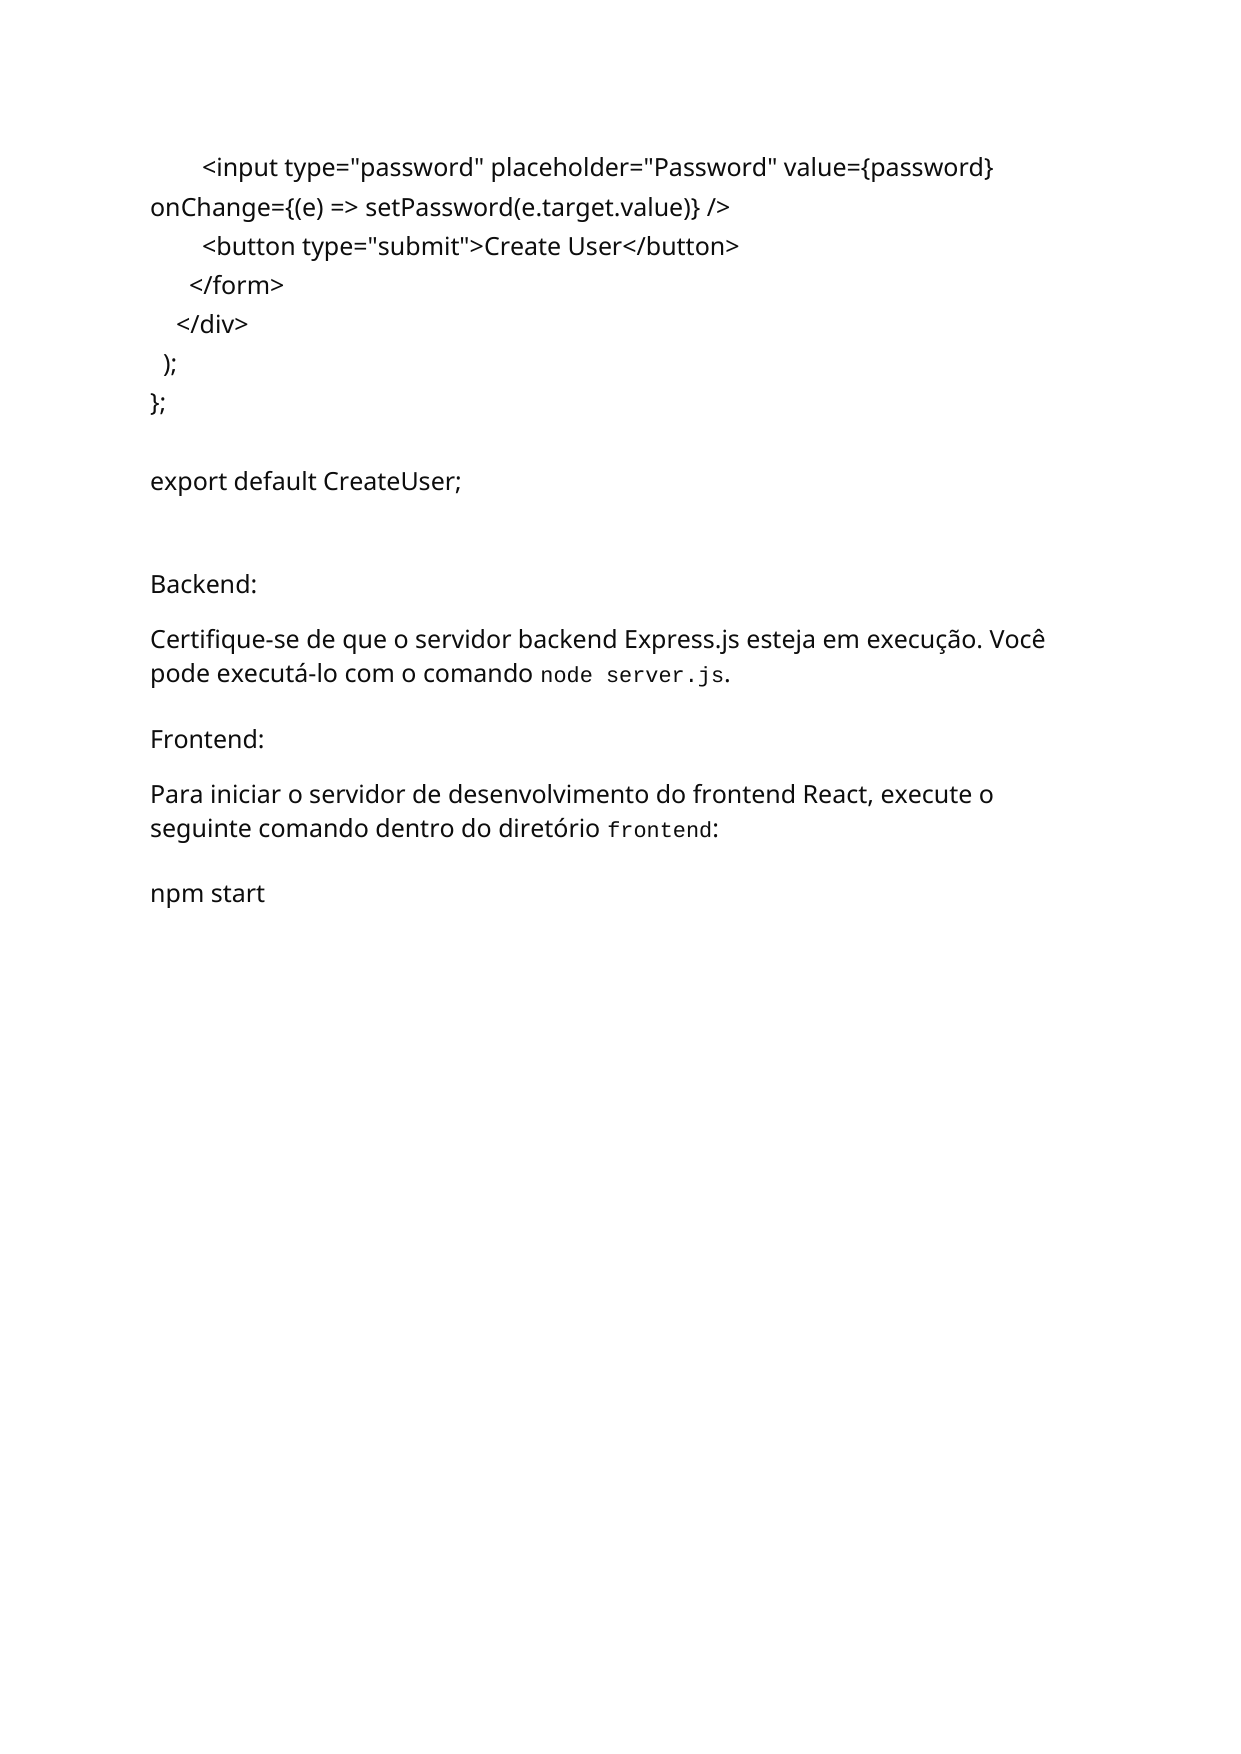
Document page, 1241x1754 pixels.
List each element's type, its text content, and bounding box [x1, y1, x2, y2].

text <button type="submit">Create User</button> [150, 228, 1090, 262]
text </form> [150, 267, 1090, 302]
text npm start [150, 876, 1090, 910]
subtitle Frontend: [150, 721, 1090, 755]
text export default CreateUser; [150, 463, 1090, 497]
text Certifique-se de que o servidor backend Express.js esteja em execução. Você pode executá-lo com o comando node server.js. [150, 622, 1090, 690]
text </div> [150, 307, 1090, 341]
text ); [150, 346, 1090, 380]
text }; [150, 385, 1090, 419]
text <input type="password" placeholder="Password" value={password} onChange={(e) => setPassword(e.target.value)} /> [150, 150, 1090, 223]
subtitle Backend: [150, 567, 1090, 601]
text Para iniciar o servidor de desenvolvimento do frontend React, execute o seguinte comando dentro do diretório frontend: [150, 776, 1090, 844]
